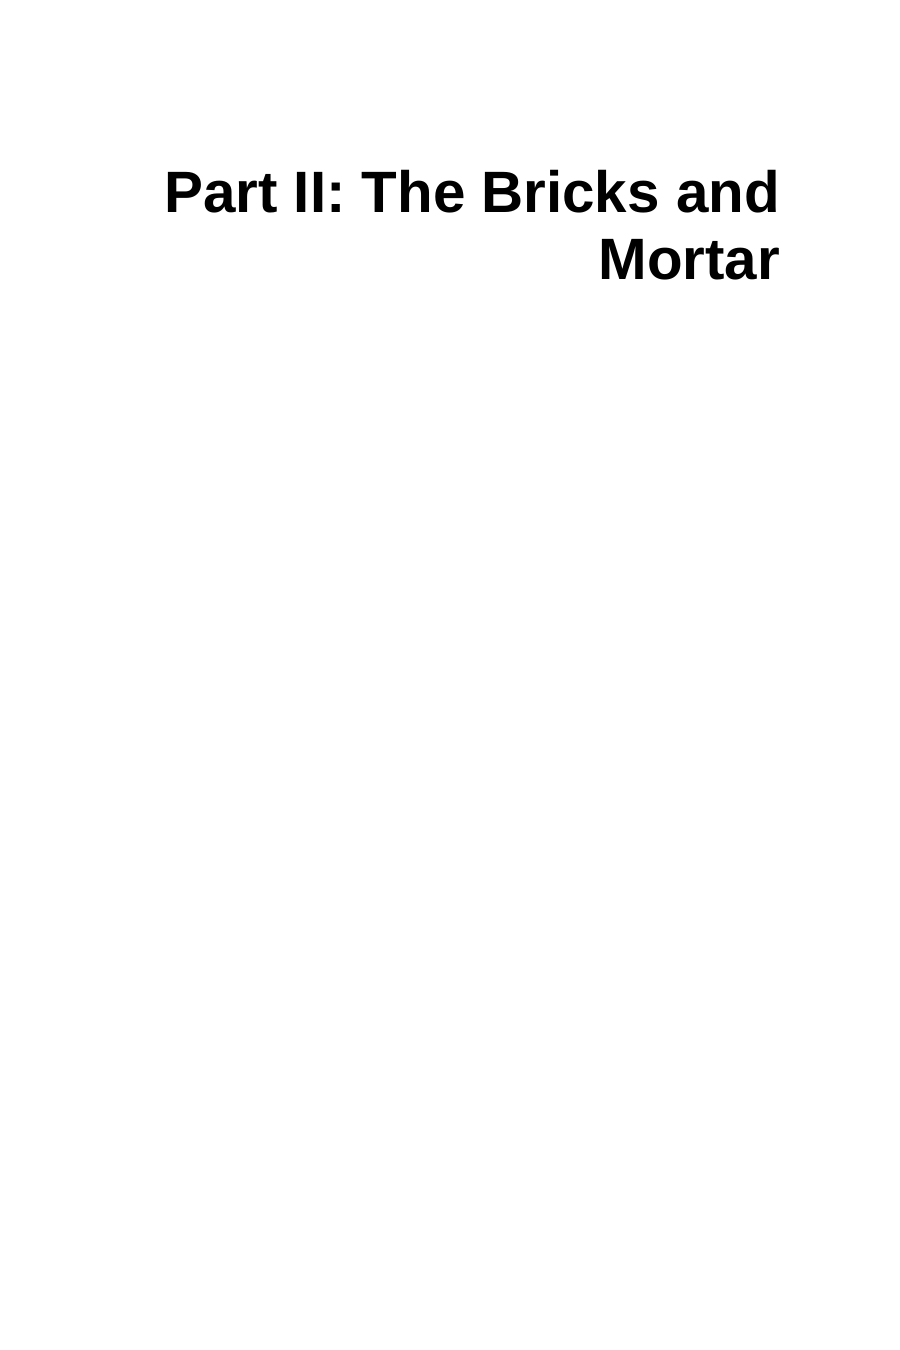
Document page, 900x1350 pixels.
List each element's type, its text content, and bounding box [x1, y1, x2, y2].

title Part II: The Bricks and Mortar [75, 158, 780, 292]
